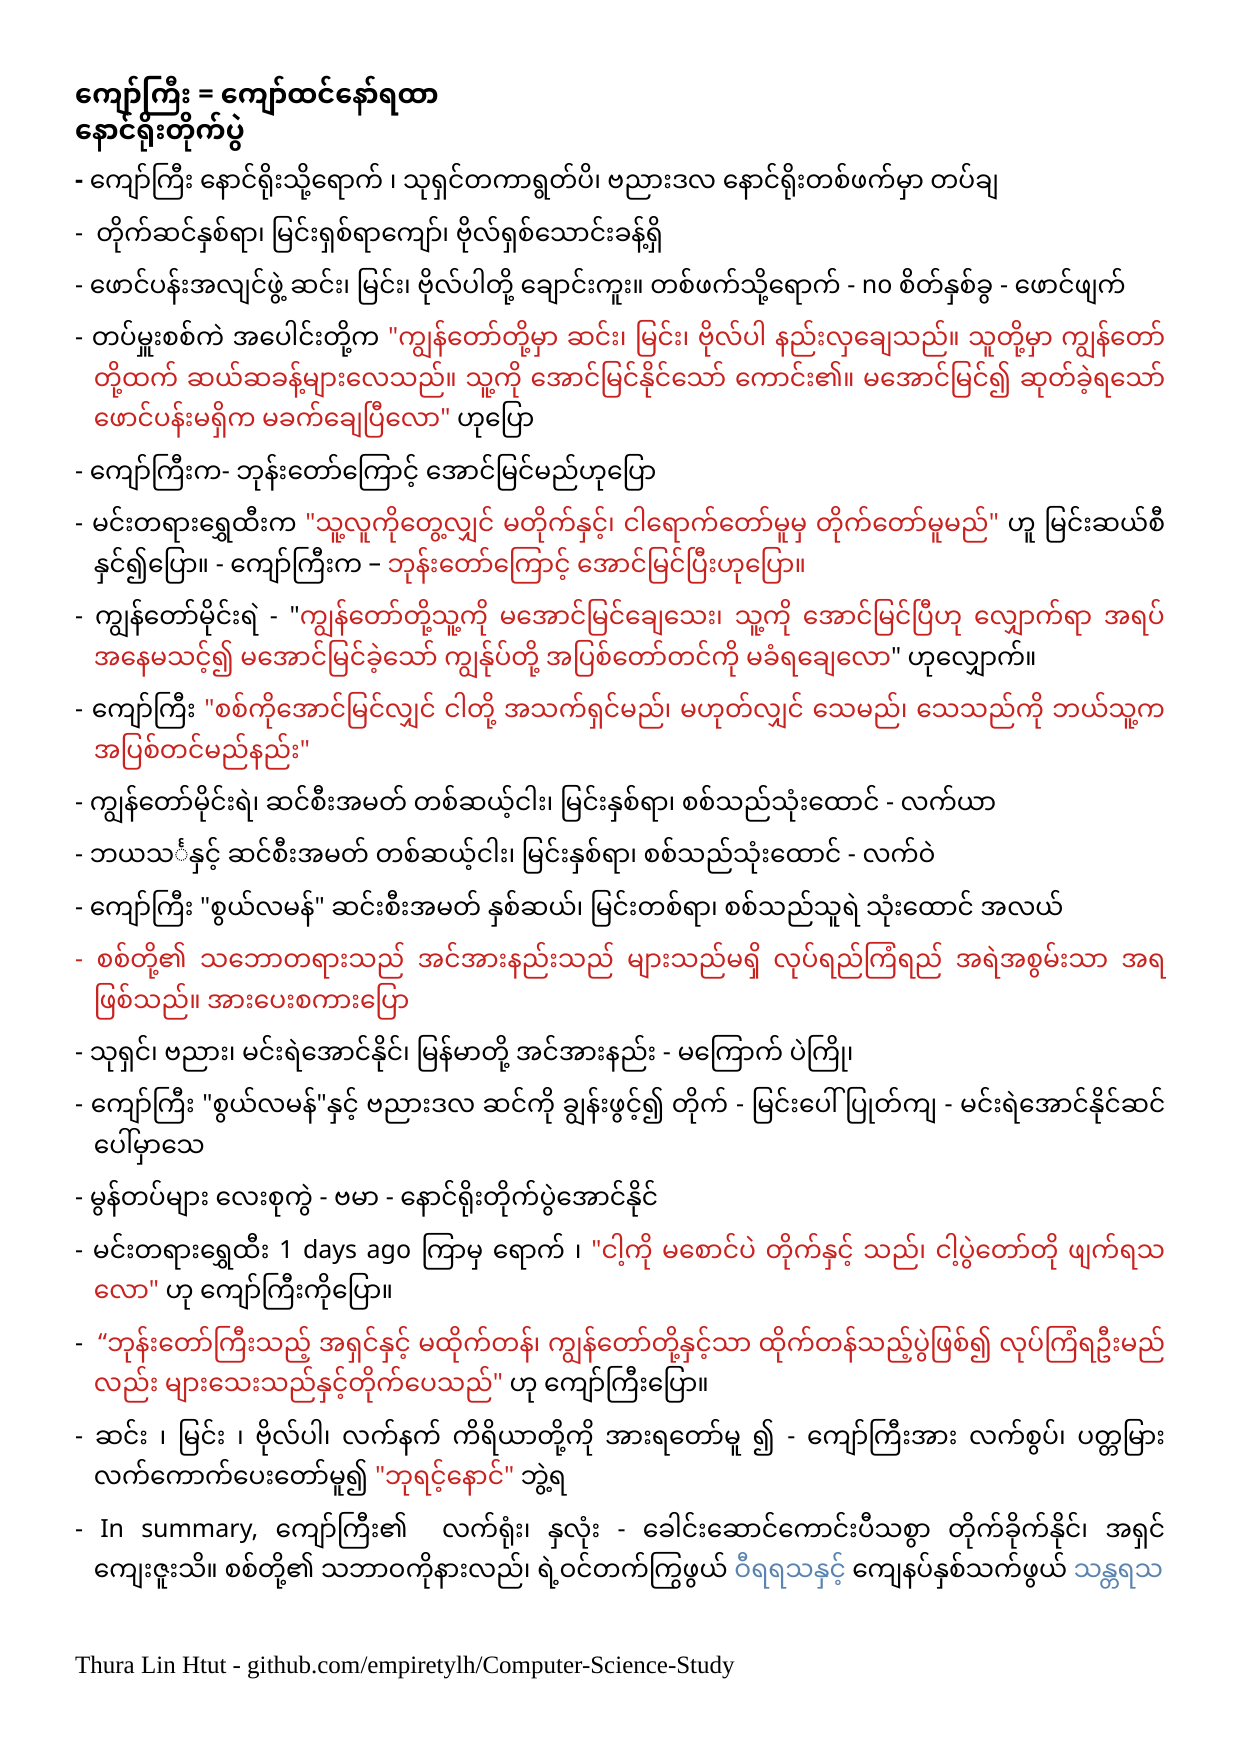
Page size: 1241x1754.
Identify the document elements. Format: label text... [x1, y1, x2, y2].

text - ကျော်ကြီး "စစ်ကိုအောင်မြင်လျှင် ငါတို့ အသက်ရှင်မည်၊ မဟုတ်လျှင် သေမည်၊ သေသည်ကို ဘယ်သူ့က အပြစ်တင်မည်နည်း" [75, 685, 1165, 766]
text - ကျော်ကြီး "စွယ်လမန်" ဆင်းစီးအမတ် နှစ်ဆယ်၊ မြင်းတစ်ရာ၊ စစ်သည်သူရဲ သုံးထောင် အလယ် [75, 883, 1165, 923]
text - ကျော်ကြီး နောင်ရိုးသို့ရောက် ၊ သုရှင်တကာရွတ်ပိ၊ ဗညားဒလ နောင်ရိုးတစ်ဖက်မှာ တပ်ချ [75, 156, 1165, 197]
text - “ဘုန်းတော်ကြီးသည့် အရှင်နှင့် မထိုက်တန်၊ ကျွန်တော်တို့နှင့်သာ ထိုက်တန်သည့်ပွဲဖြစ်၍ လုပ်ကြံရဦးမည်လည်း များသေးသည်နှင့်တိုက်ပေသည်" ဟု ကျော်ကြီးပြော။ [75, 1319, 1165, 1400]
text - မင်းတရားရွှေထီး 1 days ago ကြာမှ ရောက် ၊ "ငါ့ကို မစောင်ပဲ တိုက်နှင့် သည်၊ ငါ့ပွဲတော်တို ဖျက်ရသလော" ဟု ကျော်ကြီးကိုပြော။ [75, 1226, 1165, 1307]
text - ကျော်ကြီး "စွယ်လမန်"နှင့် ဗညားဒလ ဆင်ကို ချွန်းဖွင့်၍ တိုက် - မြင်းပေါ်ပြုတ်ကျ - မင်းရဲအောင်နိုင်ဆင်ပေါ်မှာသေ [75, 1081, 1165, 1162]
text - ဖောင်ပန်းအလျင်ဖွဲ့ ဆင်း၊ မြင်း၊ ဗိုလ်ပါတို့ ချောင်းကူး။ တစ်ဖက်သို့ရောက် - no စိတ်နှစ်ခွ - ဖောင်ဖျက် [75, 261, 1165, 302]
text - ဆင်း ၊ မြင်း ၊ ဗိုလ်ပါ၊ လက်နက် ကိရိယာတို့ကို အားရတော်မူ ၍ - ကျော်ကြီးအား လက်စွပ်၊ ပတ္တမြားလက်ကောက်ပေးတော်မူ၍ "ဘုရင့်နောင်" ဘွဲ့ရ [75, 1412, 1165, 1493]
text - စစ်တို့၏ သဘောတရားသည် အင်အားနည်းသည် များသည်မရှိ လုပ်ရည်ကြံရည် အရဲအစွမ်းသာ အရဖြစ်သည်။ အားပေးစကားပြော [75, 935, 1165, 1016]
text - တပ်မှူးစစ်ကဲ အပေါင်းတို့က "ကျွန်တော်တို့မှာ ဆင်း၊ မြင်း၊ ဗိုလ်ပါ နည်းလှချေသည်။ သူတို့မှာ ကျွန်တော်တို့ထက် ဆယ်ဆခန့်များလေသည်။ သူ့ကို အောင်မြင်နိုင်သော် ကောင်း၏။ မအောင်မြင်၍ ဆုတ်ခဲ့ရသော် ဖောင်ပန်းမရှိက မခက်ချေပြီလော" ဟုပြော [75, 313, 1165, 435]
text - In summary, ကျော်ကြီး၏ လက်ရုံး၊ နှလုံး - ခေါင်းဆောင်ကောင်းပီသစွာ တိုက်ခိုက်နိုင်၊ အရှင်ကျေးဇူးသိ။ စစ်တို့၏ သဘာဝကိုနားလည်၊ ရဲ့ဝင်တက်ကြွဖွယ် ဝီရရသနှင့် ကျေနပ်နှစ်သက်ဖွယ် သန္တရသ [75, 1504, 1165, 1586]
text - မင်းတရားရွှေထီးက "သူ့လူကိုတွေ့လျှင် မတိုက်နှင့်၊ ငါရောက်တော်မူမှ တိုက်တော်မူမည်" ဟူ မြင်းဆယ်စီ နှင်၍ပြော။ - ကျော်ကြီးက – ဘုန်းတော်ကြောင့် အောင်မြင်ပြီးဟုပြော။ [75, 499, 1165, 580]
text နောင်ရိုးတိုက်ပွဲ [75, 115, 1165, 150]
text - ကျော်ကြီးက- ဘုန်းတော်ကြောင့် အောင်မြင်မည်ဟုပြော [75, 447, 1165, 487]
text - ဘယသင်္ကြနှင့် ဆင်စီးအမတ် တစ်ဆယ့်ငါး၊ မြင်းနှစ်ရာ၊ စစ်သည်သုံးထောင် - လက်ဝဲ [75, 830, 1165, 871]
text - ကျွန်တော်မိုင်းရဲ၊ ဆင်စီးအမတ် တစ်ဆယ့်ငါး၊ မြင်းနှစ်ရာ၊ စစ်သည်သုံးထောင် - လက်ယာ [75, 778, 1165, 818]
text - ကျွန်တော်မိုင်းရဲ - "ကျွန်တော်တို့သူ့ကို မအောင်မြင်ချေသေး၊ သူ့ကို အောင်မြင်ပြီဟု လျှောက်ရာ အရပ်အနေမသင့်၍ မအောင်မြင်ခဲ့သော် ကျွန်ုပ်တို့ အပြစ်တော်တင်ကို မခံရချေလော" ဟုလျှောက်။ [75, 592, 1165, 673]
text - တိုက်ဆင်နှစ်ရာ၊ မြင်းရှစ်ရာကျော်၊ ဗိုလ်ရှစ်သောင်းခန့်ရှိ [75, 209, 1165, 249]
text - မွန်တပ်များ လေးစုကွဲ - ဗမာ - နောင်ရိုးတိုက်ပွဲအောင်နိုင် [75, 1173, 1165, 1214]
text - သုရှင်၊ ဗညား၊ မင်းရဲအောင်နိုင်၊ မြန်မာတို့ အင်အားနည်း - မကြောက် ပဲကြို၊ [75, 1028, 1165, 1069]
text ကျော်ကြီး = ကျော်ထင်နော်ရထာ [75, 75, 1165, 115]
